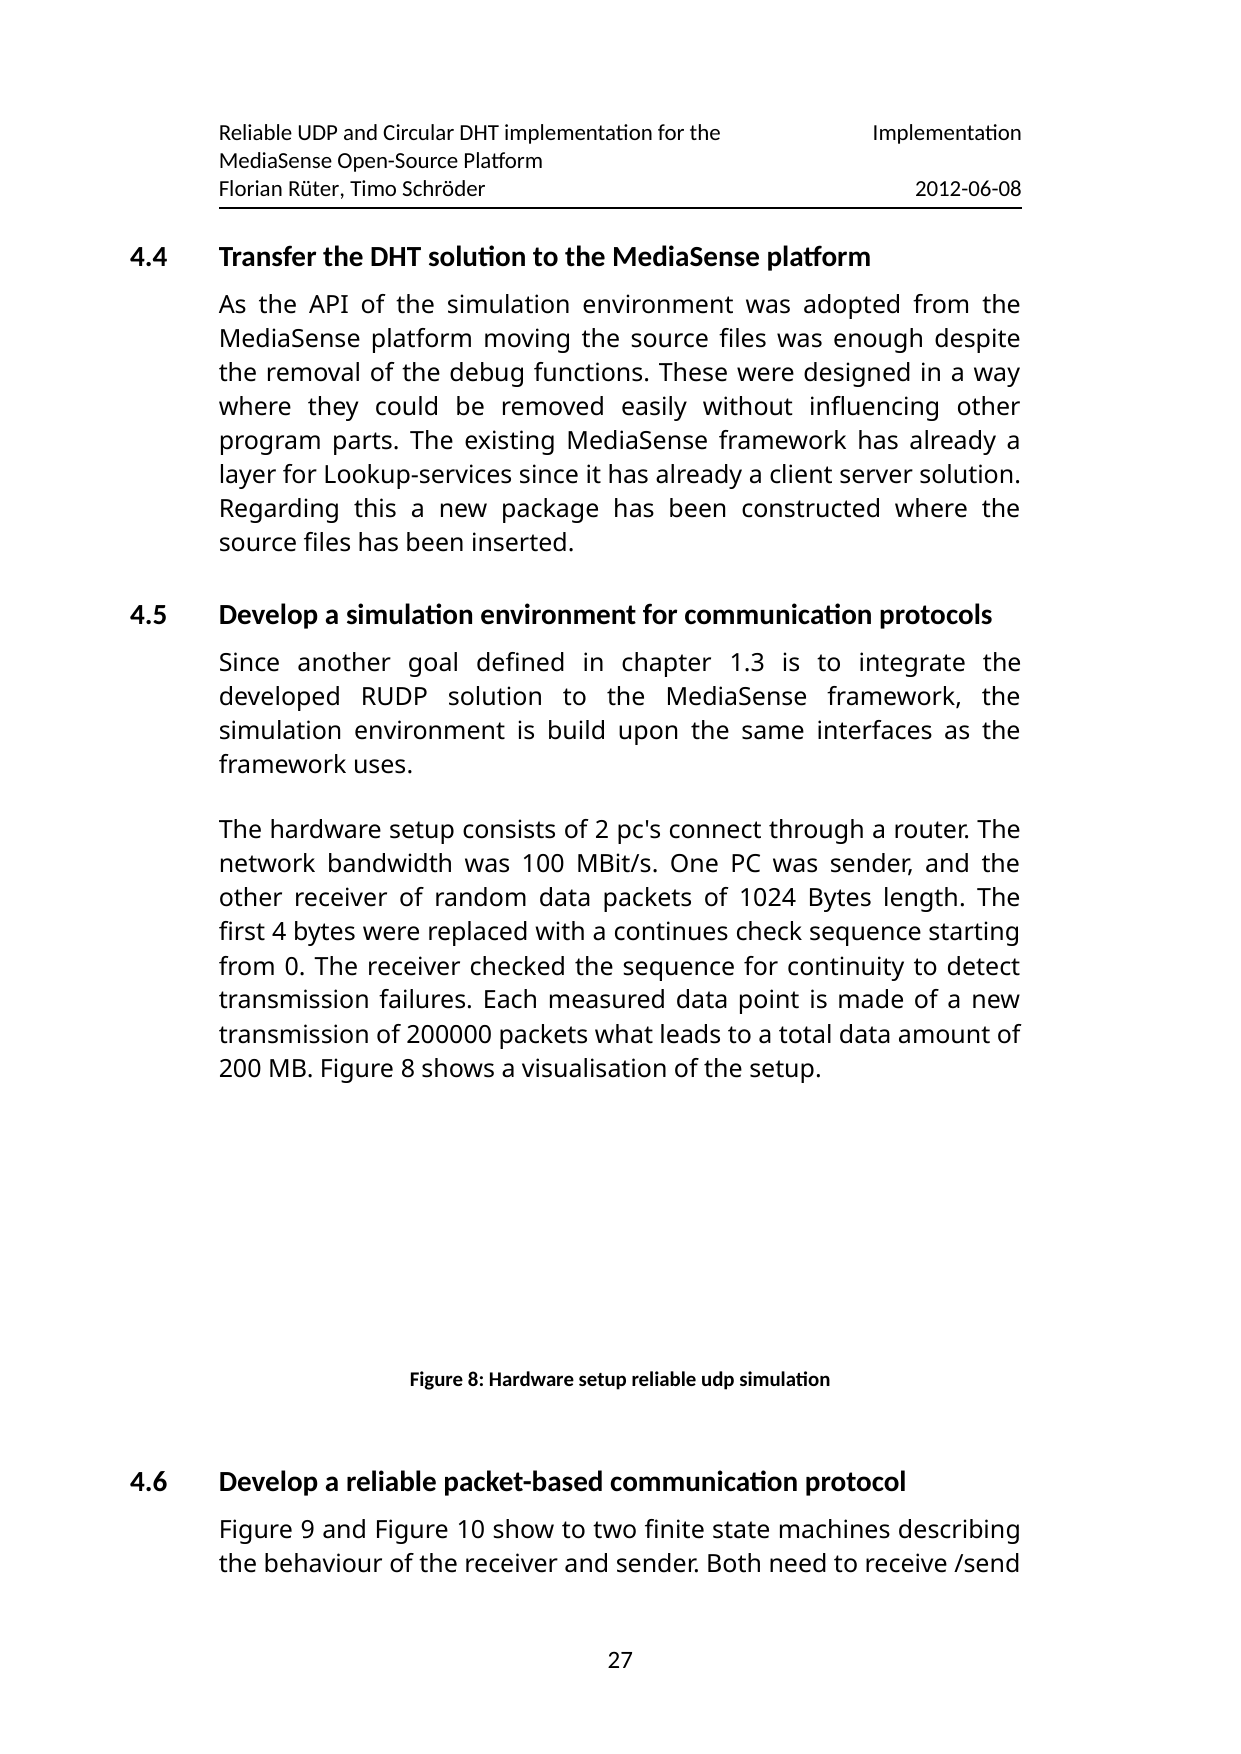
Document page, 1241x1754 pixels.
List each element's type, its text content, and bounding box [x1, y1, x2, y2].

text Figure 3 and Figure 4 show to two finite state machines describing the behaviour of the receiver and sender. Both need to receive /send a FIRST flagged packet first to know each others state and to proceed to synced state. The FIRST packet can already contain user data. After synchonisation packets can be sent and received as described in the following sections. A RESET packet can be used to reset the SENDER if the synchronisation state was unequal. If the link is not used after a certain amount of time it is shout down. [218, 1512, 1022, 1580]
subtitle Develop a reliable packet-based communication protocol [130, 1463, 1022, 1499]
text As the API of the simulation environment was adopted from the MediaSense platform moving the source files was enough despite the removal of the debug functions. These were designed in a way where they could be removed easily without influencing other program parts. The existing MediaSense framework has already a layer for Lookup-services since it has already a client server solution. Regarding this a new package has been constructed where the source files has been inserted. [218, 287, 1022, 559]
subtitle Develop a simulation environment for communication protocols [130, 596, 1022, 632]
text Since another goal defined in chapter 1.3 is to integrate the developed RUDP solution to the MediaSense framework, the simulation environment is build upon the same interfaces as the framework uses. [218, 645, 1022, 781]
text The hardware setup consists of 2 pc's connect through a router. The network bandwidth was 100 MBit/s. One PC was sender, and the other receiver of random data packets of 1024 Bytes length. The first 4 bytes were replaced with a continues check sequence starting from 0. The receiver checked the sequence for continuity to detect transmission failures. Each measured data point is made of a new transmission of 200000 packets what leads to a total data amount of 200 MB. Figure 2 shows a visualisation of the setup. [218, 812, 1022, 1084]
subtitle Transfer the DHT solution to the MediaSense platform [130, 238, 1022, 273]
text Figure 2: Hardware setup reliable udp simulation [218, 1122, 1022, 1392]
